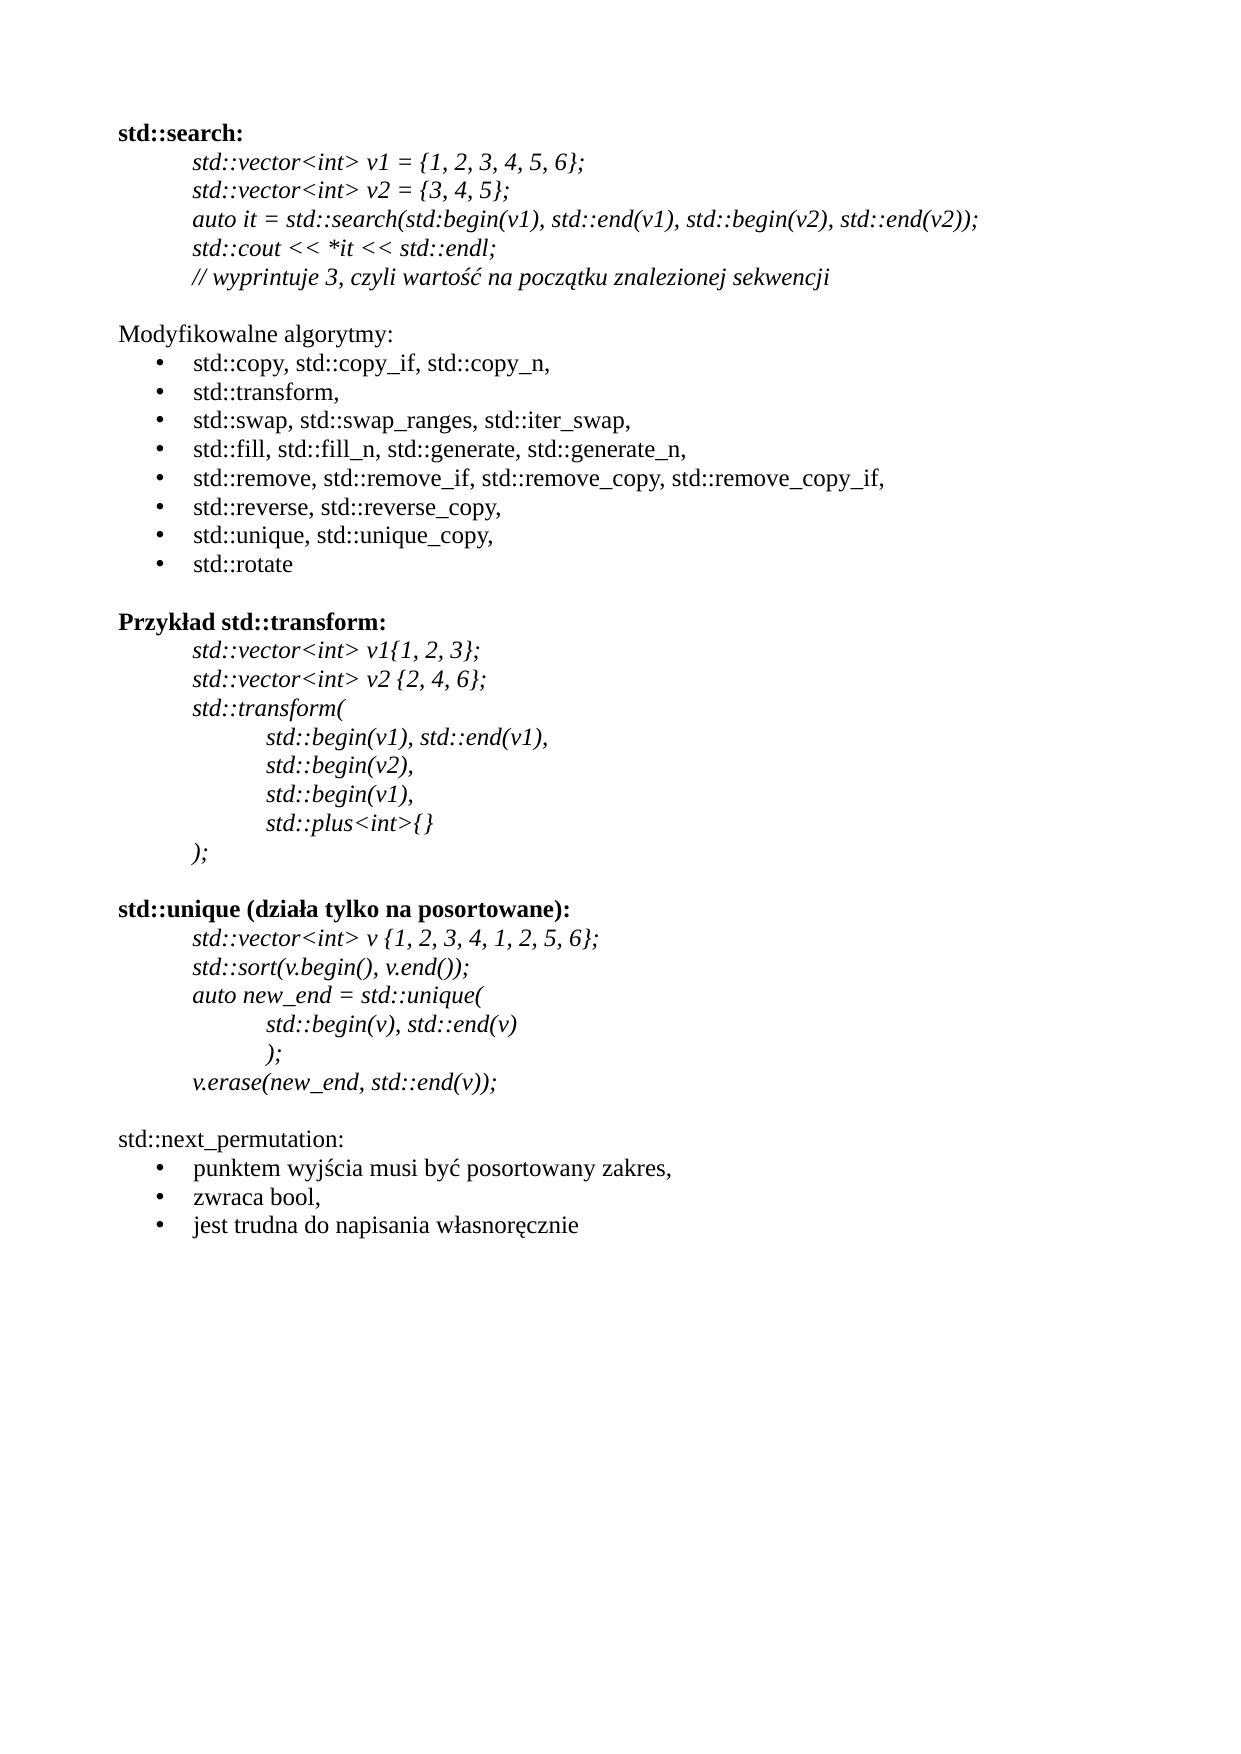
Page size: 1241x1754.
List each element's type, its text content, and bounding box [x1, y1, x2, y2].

text Modyfikowalne algorytmy: [118, 319, 1122, 348]
list zwraca bool, [156, 1182, 1122, 1211]
text std::begin(v1), std::end(v1), [192, 722, 1122, 751]
list std::fill, std::fill_n, std::generate, std::generate_n, [156, 434, 1122, 463]
text ); [192, 837, 1122, 866]
list jest trudna do napisania własnoręcznie [156, 1211, 1122, 1239]
text std::begin(v), std::end(v) [192, 1009, 1122, 1038]
list std::transform, [156, 377, 1122, 406]
text std::begin(v1), [192, 779, 1122, 808]
text std::sort(v.begin(), v.end()); [192, 952, 1122, 981]
text v.erase(new_end, std::end(v)); [192, 1067, 1122, 1096]
text std::vector<int> v1 = {1, 2, 3, 4, 5, 6}; [118, 147, 1122, 176]
text std::unique (działa tylko na posortowane): [118, 894, 1122, 923]
text Przykład std::transform: [118, 607, 1122, 636]
text std::search: [118, 118, 1122, 147]
list std::reverse, std::reverse_copy, [156, 492, 1122, 521]
text std::next_permutation: [118, 1124, 1122, 1153]
text std::vector<int> v1{1, 2, 3}; [192, 636, 1122, 664]
list std::rotate [156, 549, 1122, 578]
text std::vector<int> v2 {2, 4, 6}; [192, 664, 1122, 693]
list std::remove, std::remove_if, std::remove_copy, std::remove_copy_if, [156, 463, 1122, 492]
text auto it = std::search(std:begin(v1), std::end(v1), std::begin(v2), std::end(v2)); [192, 204, 1122, 233]
text // wyprintuje 3, czyli wartość na początku znalezionej sekwencji [192, 262, 1122, 291]
text std::plus<int>{} [192, 808, 1122, 837]
text std::vector<int> v {1, 2, 3, 4, 1, 2, 5, 6}; [192, 923, 1122, 952]
text ); [192, 1038, 1122, 1067]
text std::cout << *it << std::endl; [192, 233, 1122, 262]
text std::begin(v2), [192, 751, 1122, 779]
list std::swap, std::swap_ranges, std::iter_swap, [156, 406, 1122, 434]
text auto new_end = std::unique( [192, 981, 1122, 1009]
list punktem wyjścia musi być posortowany zakres, [156, 1153, 1122, 1182]
text std::transform( [192, 693, 1122, 722]
list std::copy, std::copy_if, std::copy_n, [156, 348, 1122, 377]
list std::unique, std::unique_copy, [156, 521, 1122, 549]
text std::vector<int> v2 = {3, 4, 5}; [118, 176, 1122, 204]
